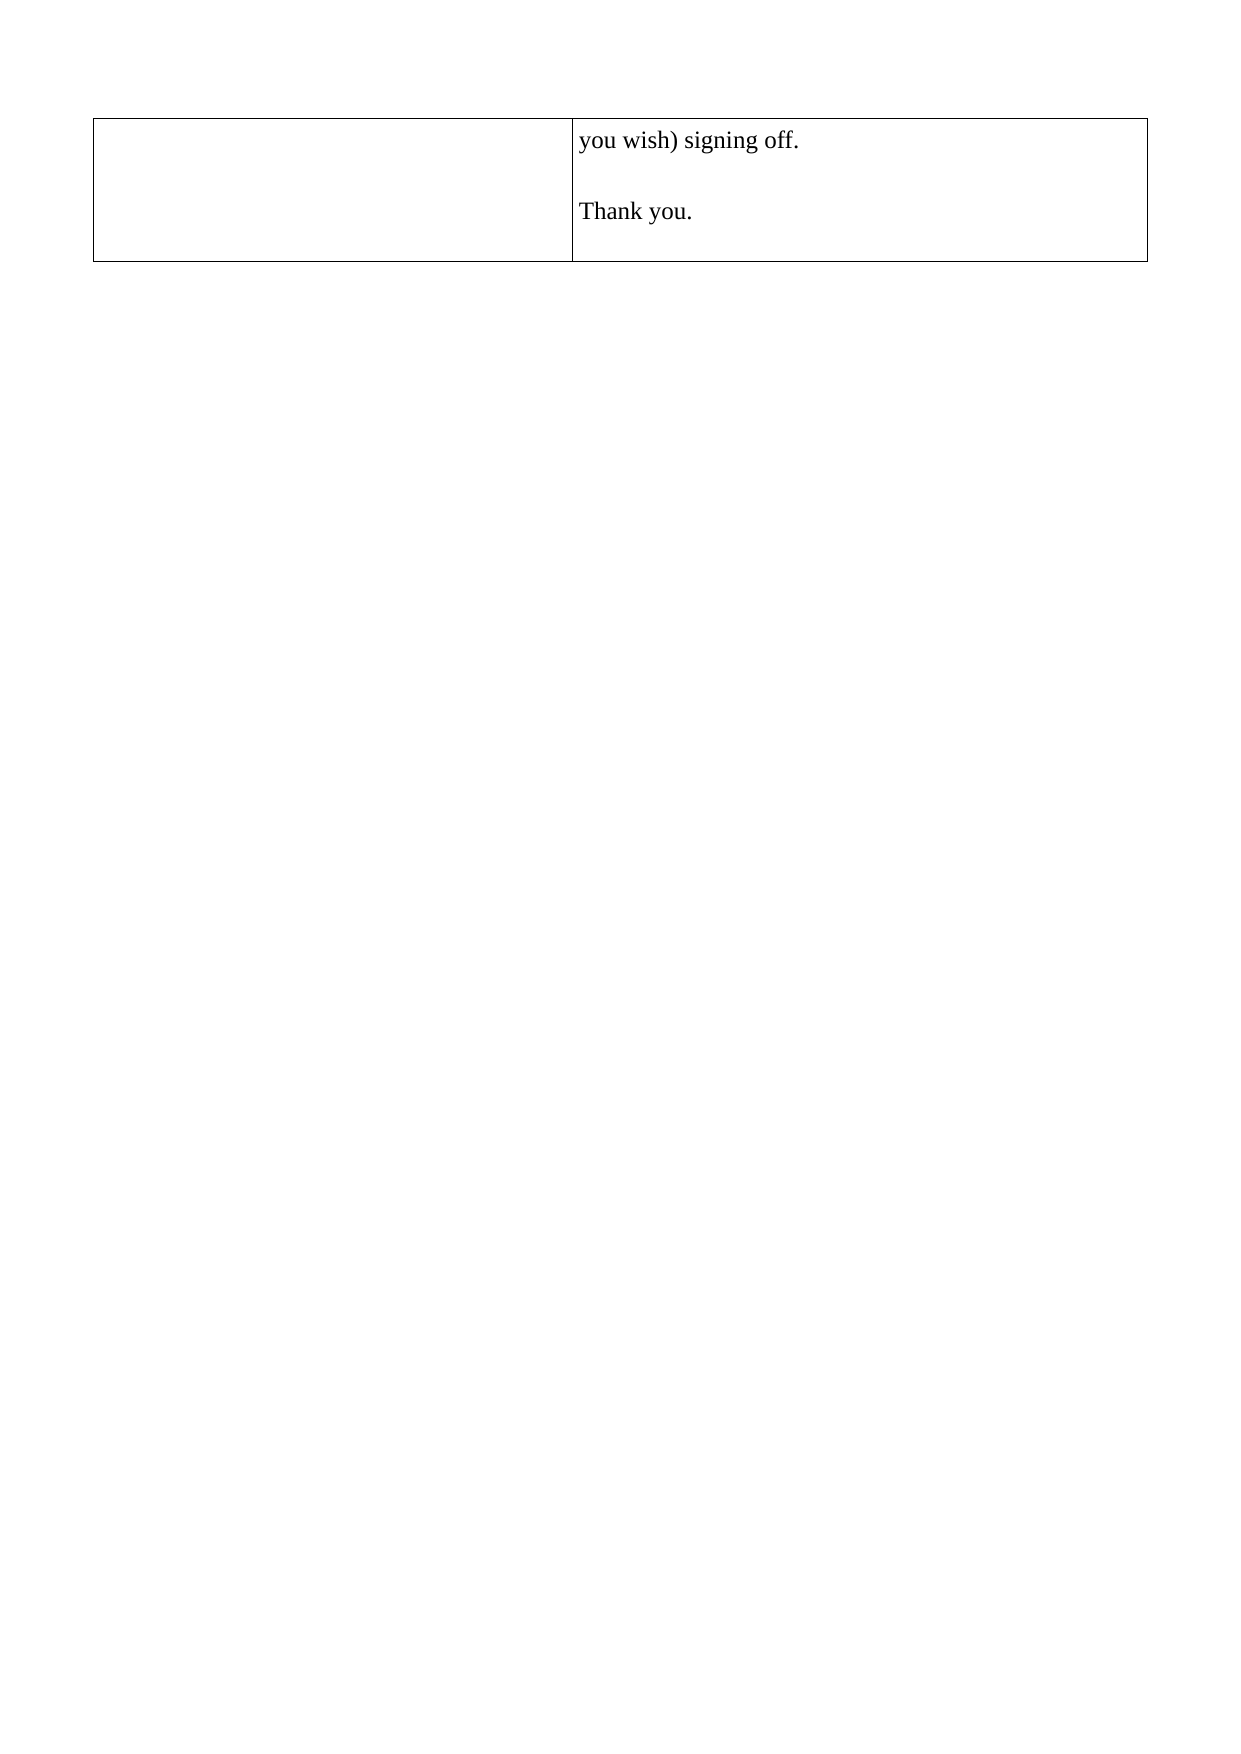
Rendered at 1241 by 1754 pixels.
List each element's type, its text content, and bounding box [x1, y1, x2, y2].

table_cell [94, 119, 572, 261]
table_cell you wish) signing off. Thank you. [573, 119, 1147, 261]
